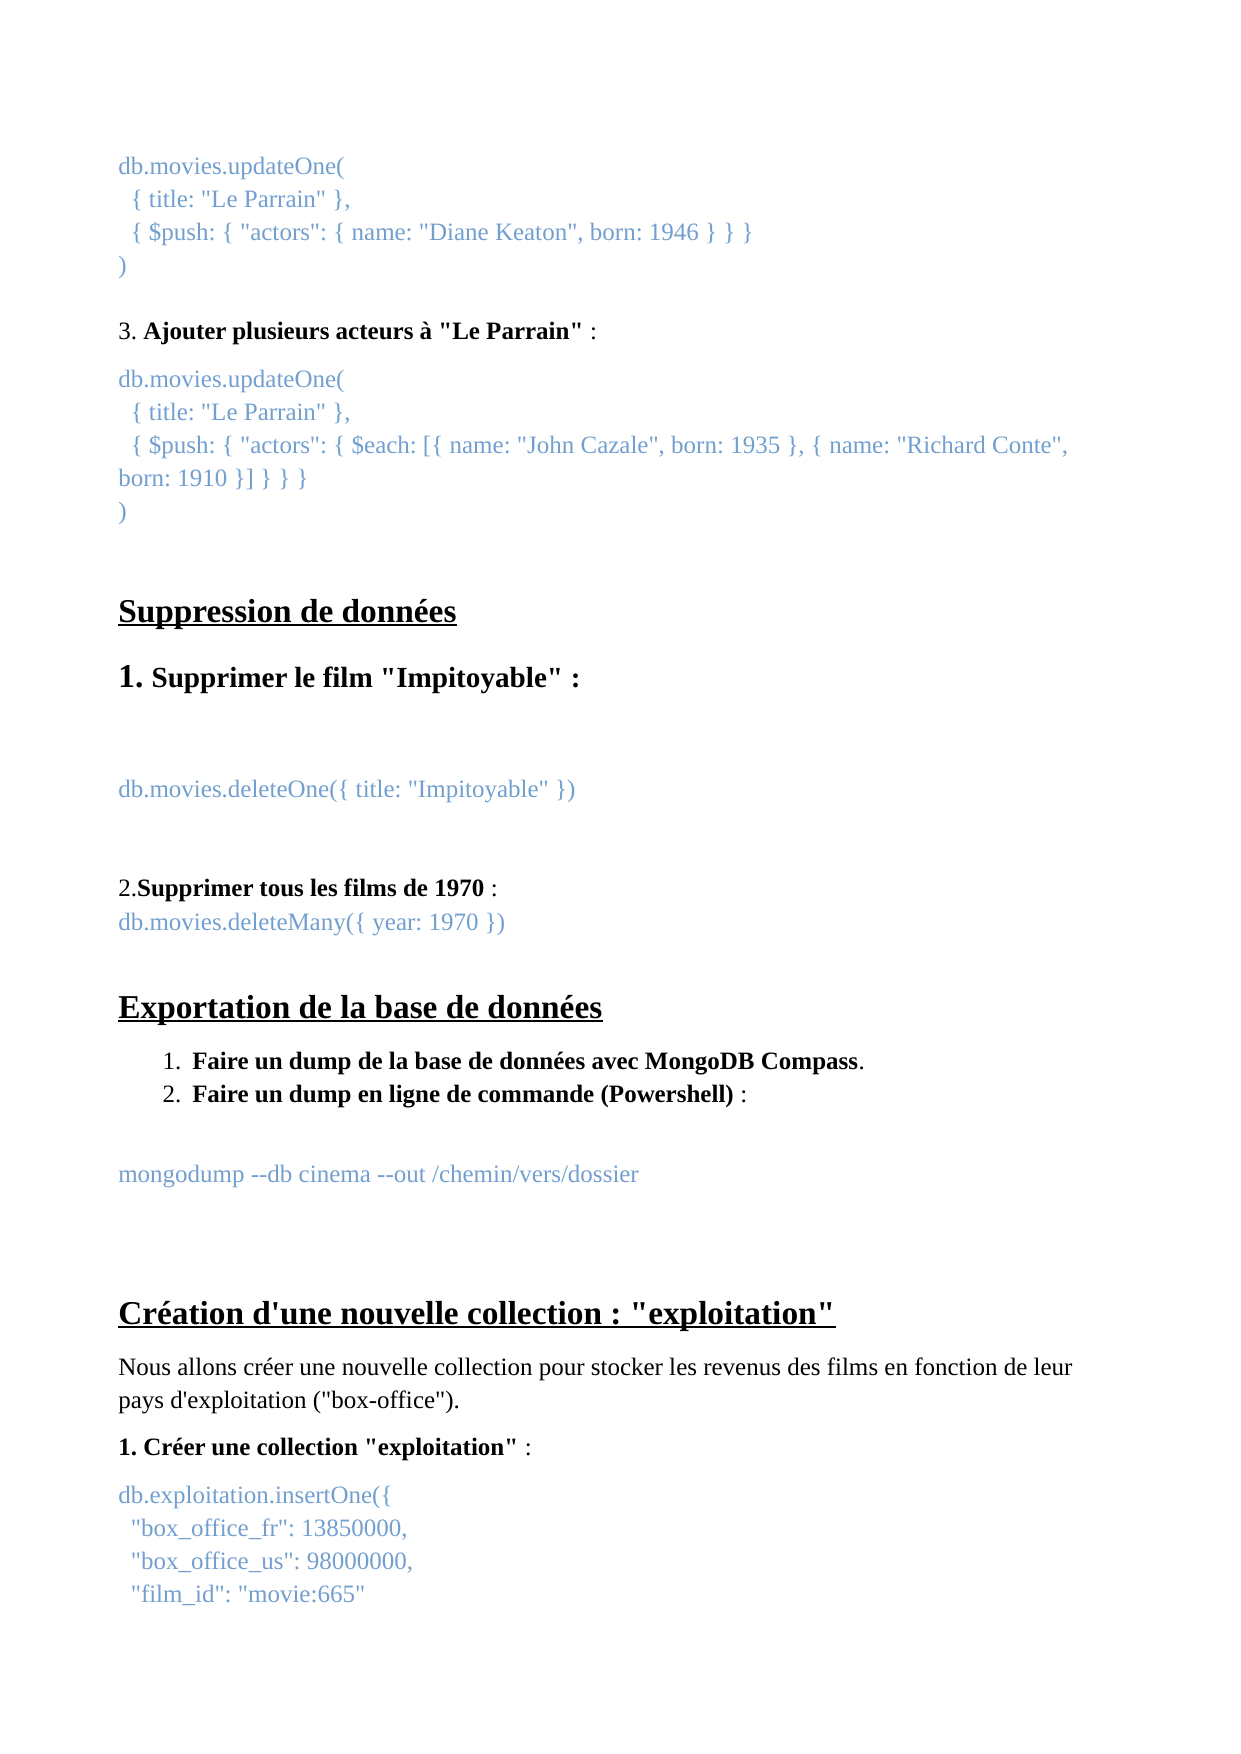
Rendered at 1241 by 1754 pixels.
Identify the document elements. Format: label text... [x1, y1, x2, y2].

text db.exploitation.insertOne({ "box_office_fr": 13850000, "box_office_us": 98000000, "film_id": "movie:665" [118, 1480, 1122, 1608]
text Nous allons créer une nouvelle collection pour stocker les revenus des films en fonction de leur pays d'exploitation ("box-office"). [118, 1352, 1122, 1413]
text db.movies.deleteOne({ title: "Impitoyable" }) 2.Supprimer tous les films de 1970 : db.movies.deleteMany({ year: 1970 }) [118, 774, 1122, 968]
text mongodump --db cinema --out /chemin/vers/dossier Création d'une nouvelle collection : "exploitation" [118, 1126, 1122, 1331]
list Faire un dump en ligne de commande (Powershell) : [162, 1079, 1122, 1108]
text 1. Créer une collection "exploitation" : [118, 1432, 1122, 1461]
list Faire un dump de la base de données avec MongoDB Compass. [162, 1046, 1122, 1074]
text db.movies.updateOne( { title: "Le Parrain" }, { $push: { "actors": { name: "Diane Keaton", born: 1946 } } } ) 3. Ajouter plusieurs acteurs à "Le Parrain" : [118, 118, 1122, 345]
subtitle 1. Supprimer le film "Impitoyable" : [118, 657, 1122, 762]
text db.movies.updateOne( { title: "Le Parrain" }, { $push: { "actors": { $each: [{ name: "John Cazale", born: 1935 }, { name: "Richard Conte", born: 1910 }] } } } ) [118, 364, 1122, 558]
text Exportation de la base de données [118, 987, 1122, 1026]
subtitle Suppression de données [118, 591, 1122, 629]
